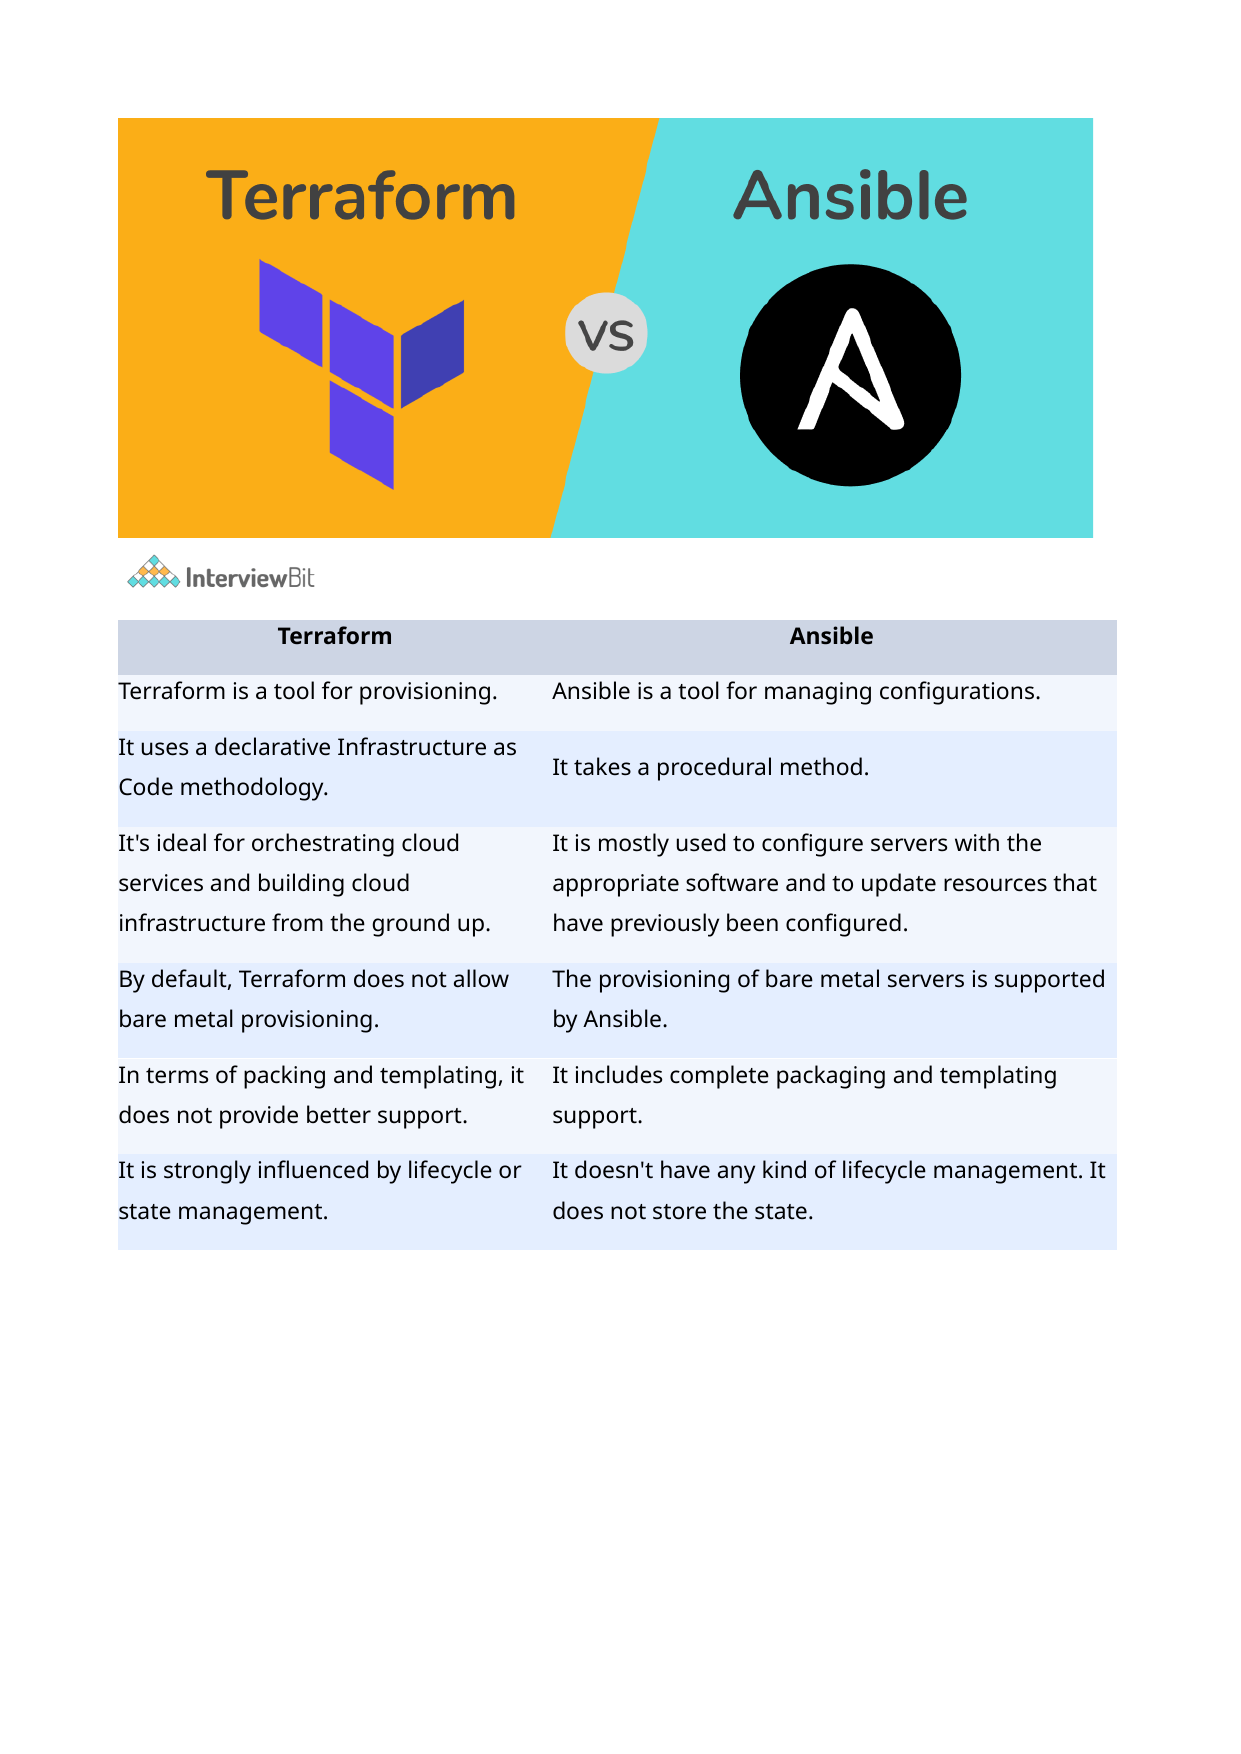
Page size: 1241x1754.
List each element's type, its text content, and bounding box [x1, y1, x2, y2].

table_cell The provisioning of bare metal servers is supported by Ansible. [552, 963, 1117, 1058]
table_cell It doesn't have any kind of lifecycle management. It does not store the state. [552, 1154, 1117, 1250]
table_cell It includes complete packaging and templating support. [552, 1059, 1117, 1154]
table_cell It uses a declarative Infrastructure as Code methodology. [118, 731, 552, 827]
table_cell It is mostly used to configure servers with the appropriate software and to update resources that have previously been configured. [552, 827, 1117, 963]
table_header Terraform [118, 620, 552, 675]
table_header Ansible [552, 620, 1117, 675]
table_cell It's ideal for orchestrating cloud services and building cloud infrastructure from the ground up. [118, 827, 552, 963]
table_cell Ansible is a tool for managing configurations. [552, 675, 1117, 731]
table_cell By default, Terraform does not allow bare metal provisioning. [118, 963, 552, 1058]
table_cell It is strongly influenced by lifecycle or state management. [118, 1154, 552, 1250]
table_cell It takes a procedural method. [552, 731, 1117, 827]
table_cell Terraform is a tool for provisioning. [118, 675, 552, 731]
picture [118, 118, 1094, 595]
table_cell In terms of packing and templating, it does not provide better support. [118, 1059, 552, 1154]
